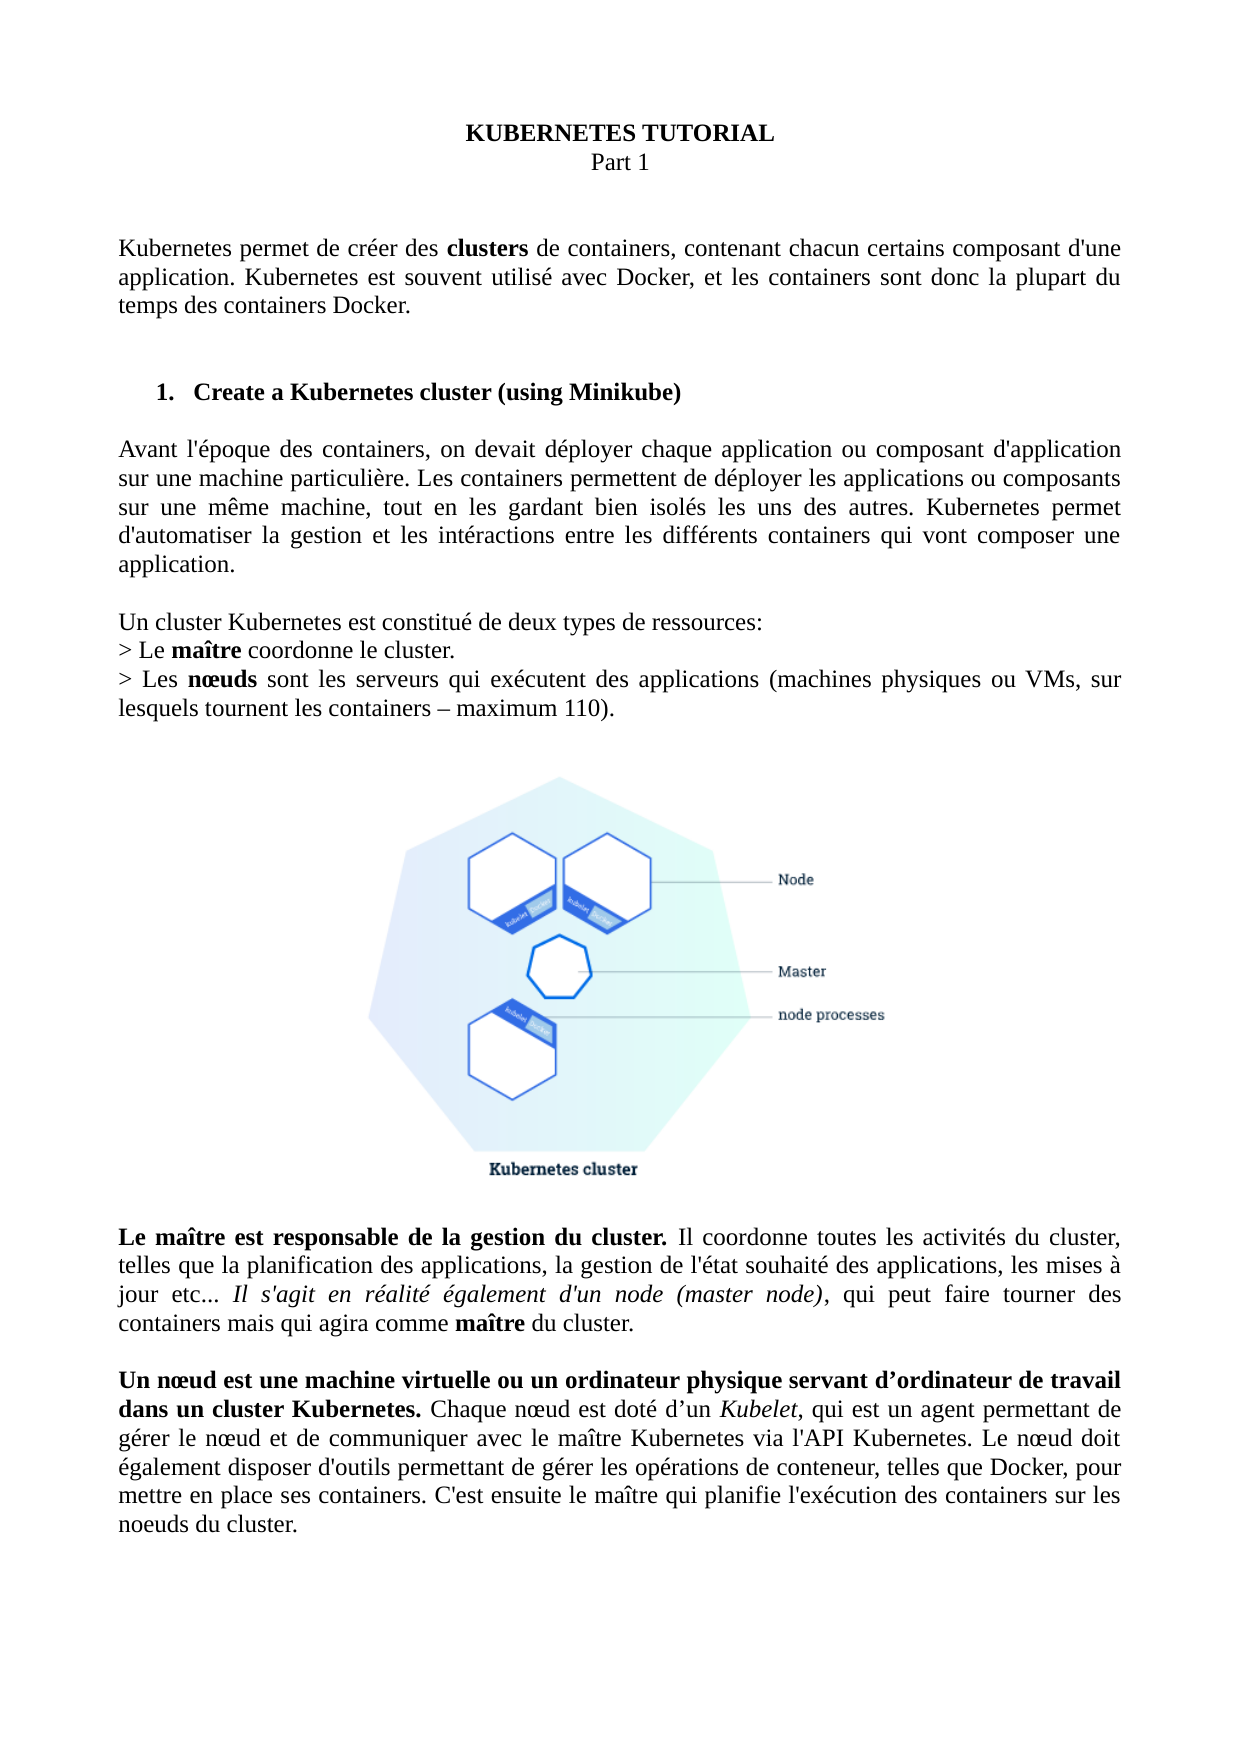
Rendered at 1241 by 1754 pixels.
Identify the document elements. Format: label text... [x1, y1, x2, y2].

text Un cluster Kubernetes est constitué de deux types de ressources: [118, 607, 1122, 636]
text > Les nœuds sont les serveurs qui exécutent des applications (machines physiques ou VMs, sur lesquels tournent les containers – maximum 110). [118, 664, 1122, 722]
text Kubernetes permet de créer des clusters de containers, contenant chacun certains composant d'une application. Kubernetes est souvent utilisé avec Docker, et les containers sont donc la plupart du temps des containers Docker. [118, 233, 1122, 319]
text Un nœud est une machine virtuelle ou un ordinateur physique servant d’ordinateur de travail dans un cluster Kubernetes. Chaque nœud est doté d’un Kubelet, qui est un agent permettant de gérer le nœud et de communiquer avec le maître Kubernetes via l'API Kubernetes. Le nœud doit également disposer d'outils permettant de gérer les opérations de conteneur, telles que Docker, pour mettre en place ses containers. C'est ensuite le maître qui planifie l'exécution des containers sur les noeuds du cluster. [118, 1366, 1122, 1538]
text KUBERNETES TUTORIAL [118, 118, 1122, 147]
text > Le maître coordonne le cluster. [118, 636, 1122, 664]
text Part 1 [118, 147, 1122, 176]
text Le maître est responsable de la gestion du cluster. Il coordonne toutes les activités du cluster, telles que la planification des applications, la gestion de l'état souhaité des applications, les mises à jour etc... Il s'agit en réalité également d'un node (master node), qui peut faire tourner des containers mais qui agira comme maître du cluster. [118, 1222, 1122, 1337]
list Create a Kubernetes cluster (using Minikube) [156, 377, 1122, 406]
text Avant l'époque des containers, on devait déployer chaque application ou composant d'application sur une machine particulière. Les containers permettent de déployer les applications ou composants sur une même machine, tout en les gardant bien isolés les uns des autres. Kubernetes permet d'automatiser la gestion et les intéractions entre les différents containers qui vont composer une application. [118, 434, 1122, 578]
